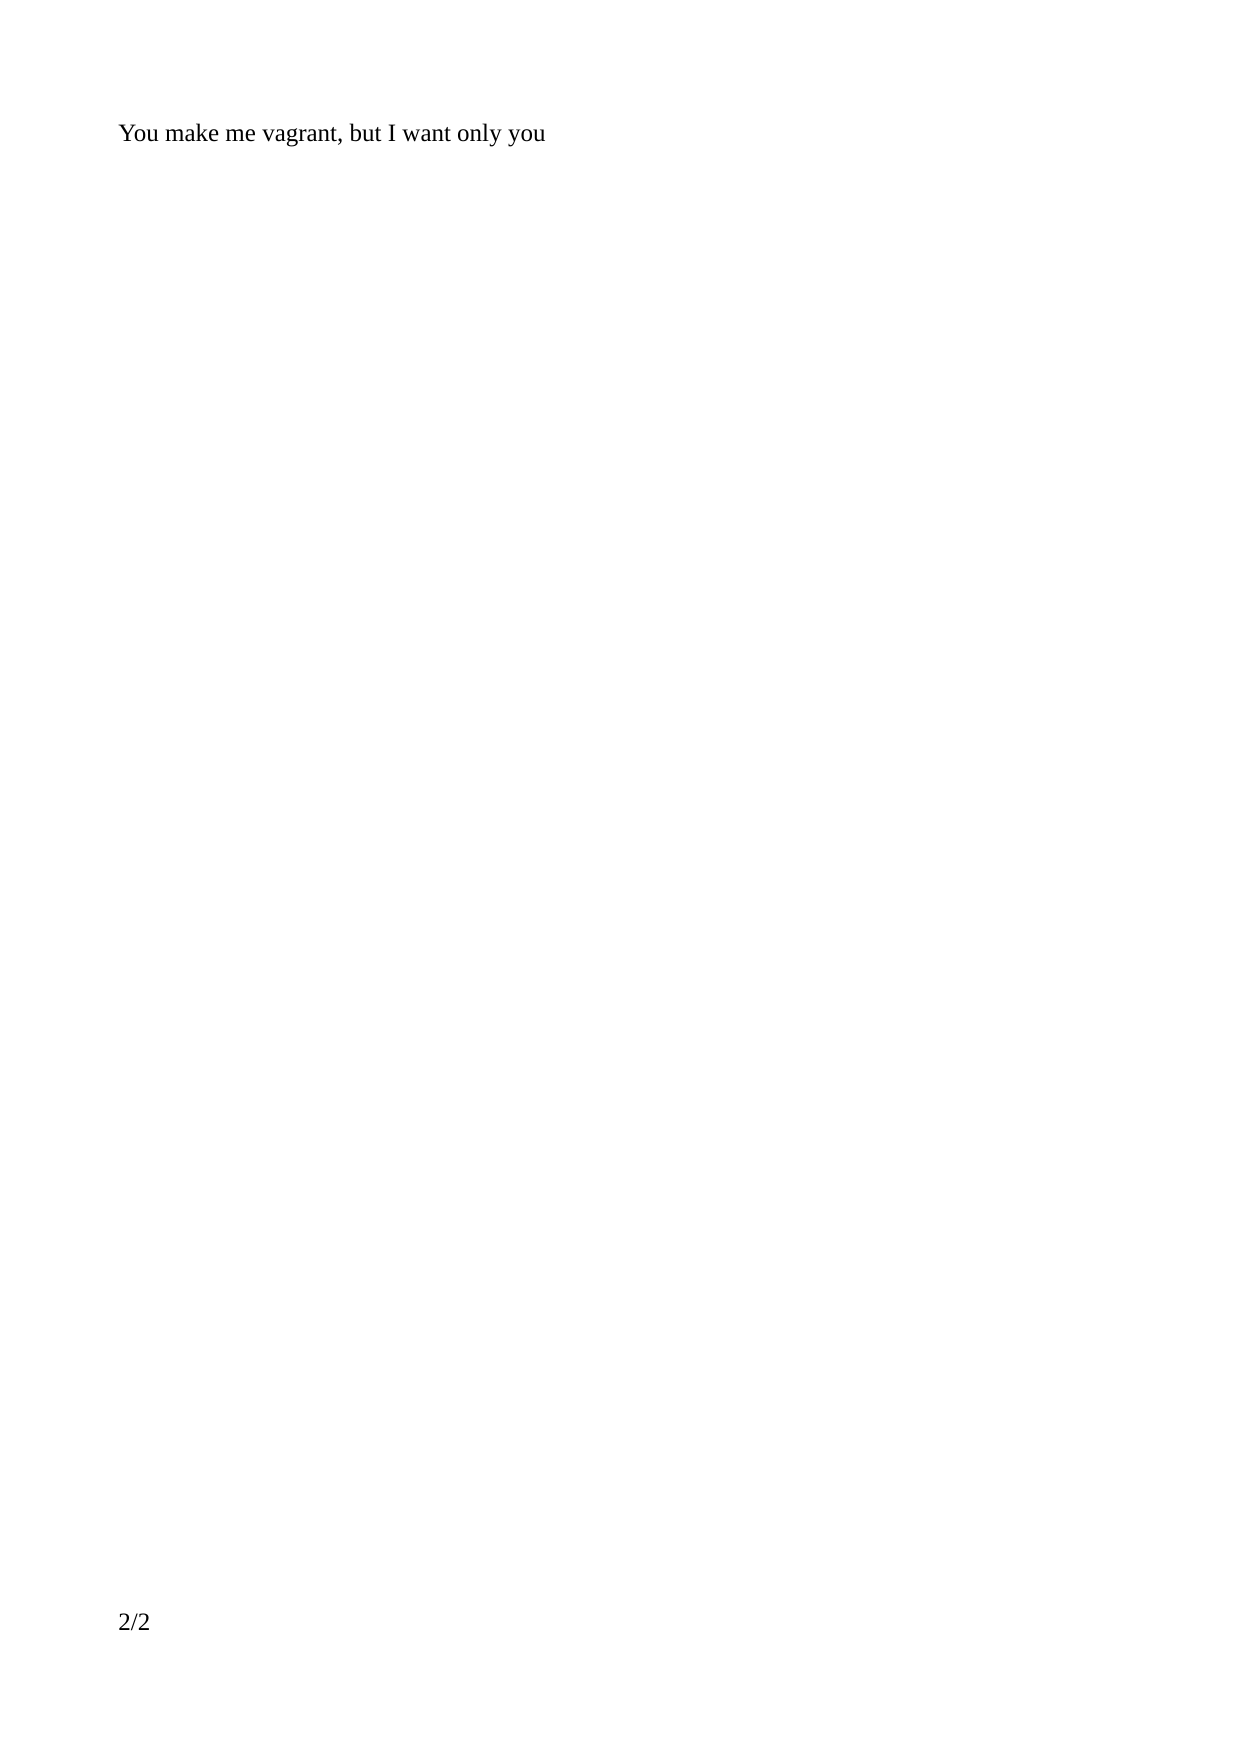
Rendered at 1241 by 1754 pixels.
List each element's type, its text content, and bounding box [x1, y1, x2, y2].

text You make me vagrant, but I want only you [118, 118, 1122, 147]
